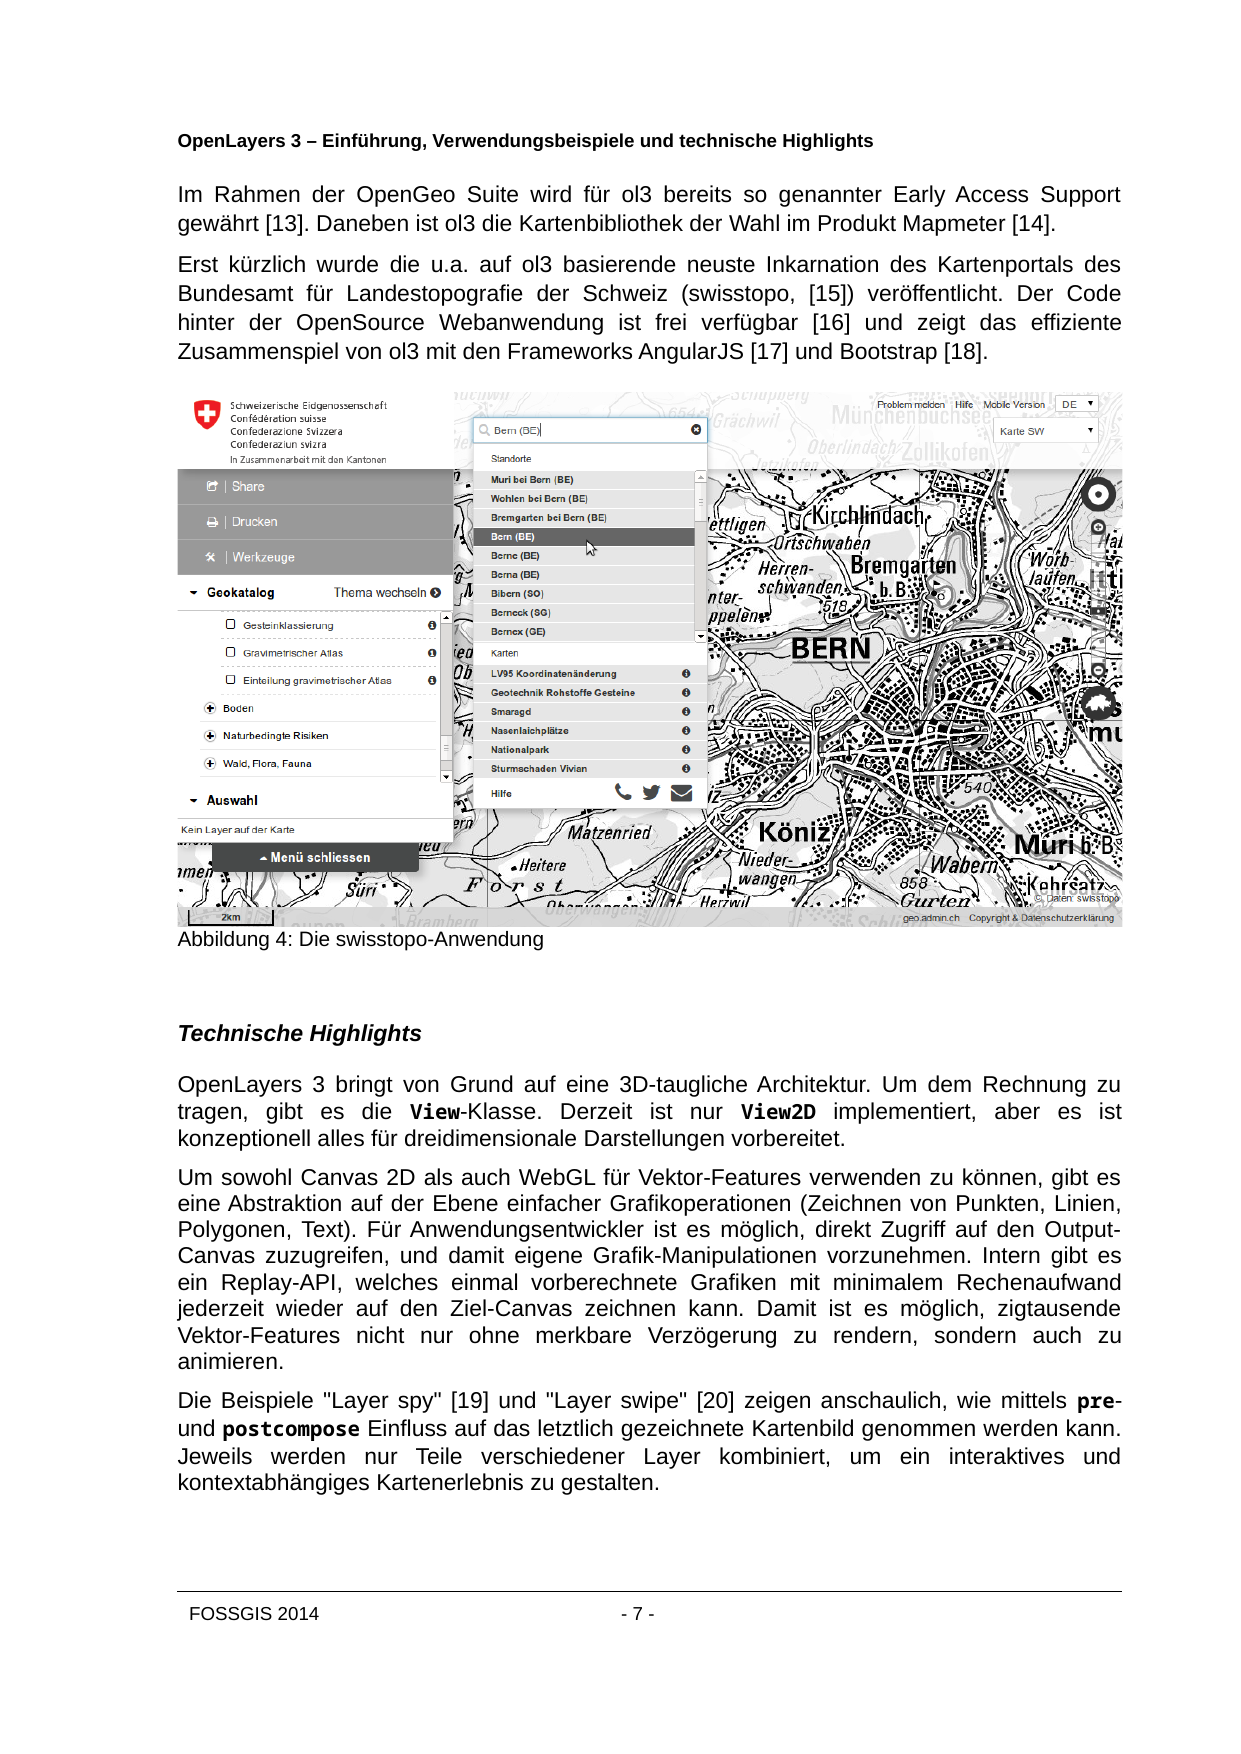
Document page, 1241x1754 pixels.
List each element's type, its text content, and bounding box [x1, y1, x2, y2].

subtitle Technische Highlights [177, 1020, 1122, 1046]
picture [177, 392, 1123, 927]
text OpenLayers 3 bringt von Grund auf eine 3D-taugliche Architektur. Um dem Rechnung zu tragen, gibt es die View-Klasse. Derzeit ist nur View2D implementiert, aber es ist konzeptionell alles für dreidimensionale Darstellungen vorbereitet. [177, 1071, 1122, 1152]
text Die Beispiele "Layer spy" [19] und "Layer swipe" [20] zeigen anschaulich, wie mittels pre- und postcompose Einfluss auf das letztlich gezeichnete Kartenbild genommen werden kann. Jeweils werden nur Teile verschiedener Layer kombiniert, um ein interaktives und kontextabhängiges Kartenerlebnis zu gestalten. [177, 1386, 1122, 1496]
text Abbildung 4: Die swisstopo-Anwendung [177, 927, 1122, 951]
text Im Rahmen der OpenGeo Suite wird für ol3 bereits so genannter Early Access Support gewährt [13]. Daneben ist ol3 die Kartenbibliothek der Wahl im Produkt Mapmeter [14]. [177, 181, 1122, 236]
text Erst kürzlich wurde die u.a. auf ol3 basierende neuste Inkarnation des Kartenportals des Bundesamt für Landestopografie der Schweiz (swisstopo, [15]) veröffentlicht. Der Code hinter der OpenSource Webanwendung ist frei verfügbar [16] und zeigt das effiziente Zusammenspiel von ol3 mit den Frameworks AngularJS [17] und Bootstrap [18]. [177, 251, 1122, 364]
text Um sowohl Canvas 2D als auch WebGL für Vektor-Features verwenden zu können, gibt es eine Abstraktion auf der Ebene einfacher Grafikoperationen (Zeichnen von Punkten, Linien, Polygonen, Text). Für Anwendungsentwickler ist es möglich, direkt Zugriff auf den Output-Canvas zuzugreifen, und damit eigene Grafik-Manipulationen vorzunehmen. Intern gibt es ein Replay-API, welches einmal vorberechnete Grafiken mit minimalem Rechenaufwand jederzeit wieder auf den Ziel-Canvas zeichnen kann. Damit ist es möglich, zigtausende Vektor-Features nicht nur ohne merkbare Verzögerung zu rendern, sondern auch zu animieren. [177, 1163, 1122, 1374]
